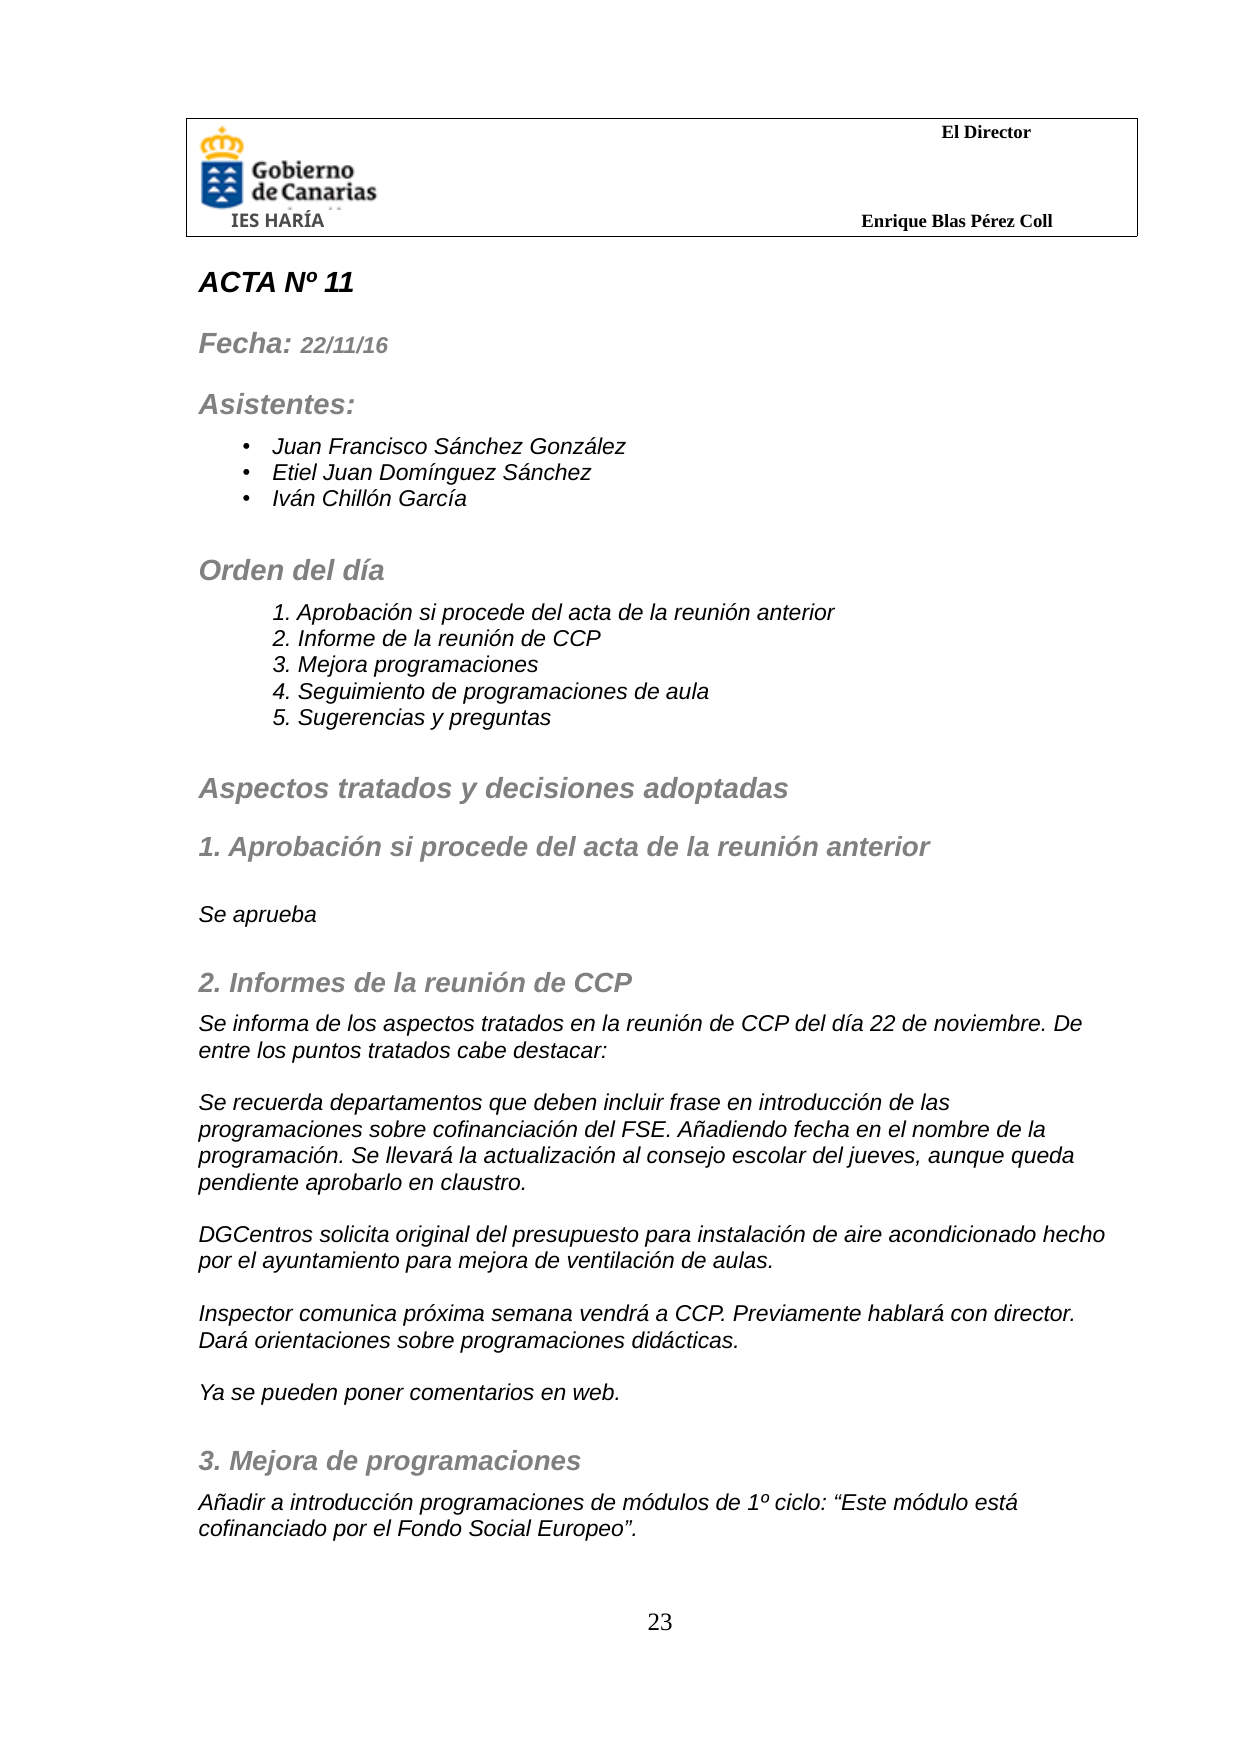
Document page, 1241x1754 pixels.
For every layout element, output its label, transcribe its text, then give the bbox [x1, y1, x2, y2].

subtitle Aspectos tratados y decisiones adoptadas [198, 771, 1121, 805]
text 1. Aprobación si procede del acta de la reunión anterior [272, 599, 1121, 625]
subtitle Orden del día [198, 553, 1121, 586]
text Se informa de los aspectos tratados en la reunión de CCP del día 22 de noviembre. De entre los puntos tratados cabe destacar: [198, 1010, 1121, 1063]
text 3. Mejora programaciones [272, 651, 1121, 678]
subtitle 3. Mejora de programaciones [198, 1444, 1121, 1476]
subtitle 2. Informes de la reunión de CCP [198, 966, 1121, 998]
text DGCentros solicita original del presupuesto para instalación de aire acondicionado hecho por el ayuntamiento para mejora de ventilación de aulas. [198, 1221, 1121, 1274]
subtitle ACTA Nº 11 [198, 265, 1121, 299]
text 4. Seguimiento de programaciones de aula [272, 678, 1121, 704]
text Inspector comunica próxima semana vendrá a CCP. Previamente hablará con director. Dará orientaciones sobre programaciones didácticas. [198, 1300, 1121, 1353]
list Etiel Juan Domínguez Sánchez [242, 459, 1121, 485]
text Se aprueba [198, 901, 1121, 927]
subtitle Asistentes: [198, 387, 1121, 420]
subtitle Fecha: 22/11/16 [198, 326, 1121, 359]
subtitle 1. Aprobación si procede del acta de la reunión anterior [198, 830, 1121, 862]
list Iván Chillón García [242, 485, 1121, 512]
text 2. Informe de la reunión de CCP [272, 625, 1121, 651]
list Juan Francisco Sánchez González [242, 433, 1121, 459]
text Añadir a introducción programaciones de módulos de 1º ciclo: “Este módulo está cofinanciado por el Fondo Social Europeo”. [198, 1489, 1121, 1542]
text 5. Sugerencias y preguntas [272, 704, 1121, 731]
picture [195, 123, 381, 210]
text Ya se pueden poner comentarios en web. [198, 1379, 1121, 1406]
text Se recuerda departamentos que deben incluir frase en introducción de las programaciones sobre cofinanciación del FSE. Añadiendo fecha en el nombre de la programación. Se llevará la actualización al consejo escolar del jueves, aunque queda pendiente aprobarlo en claustro. [198, 1089, 1121, 1195]
